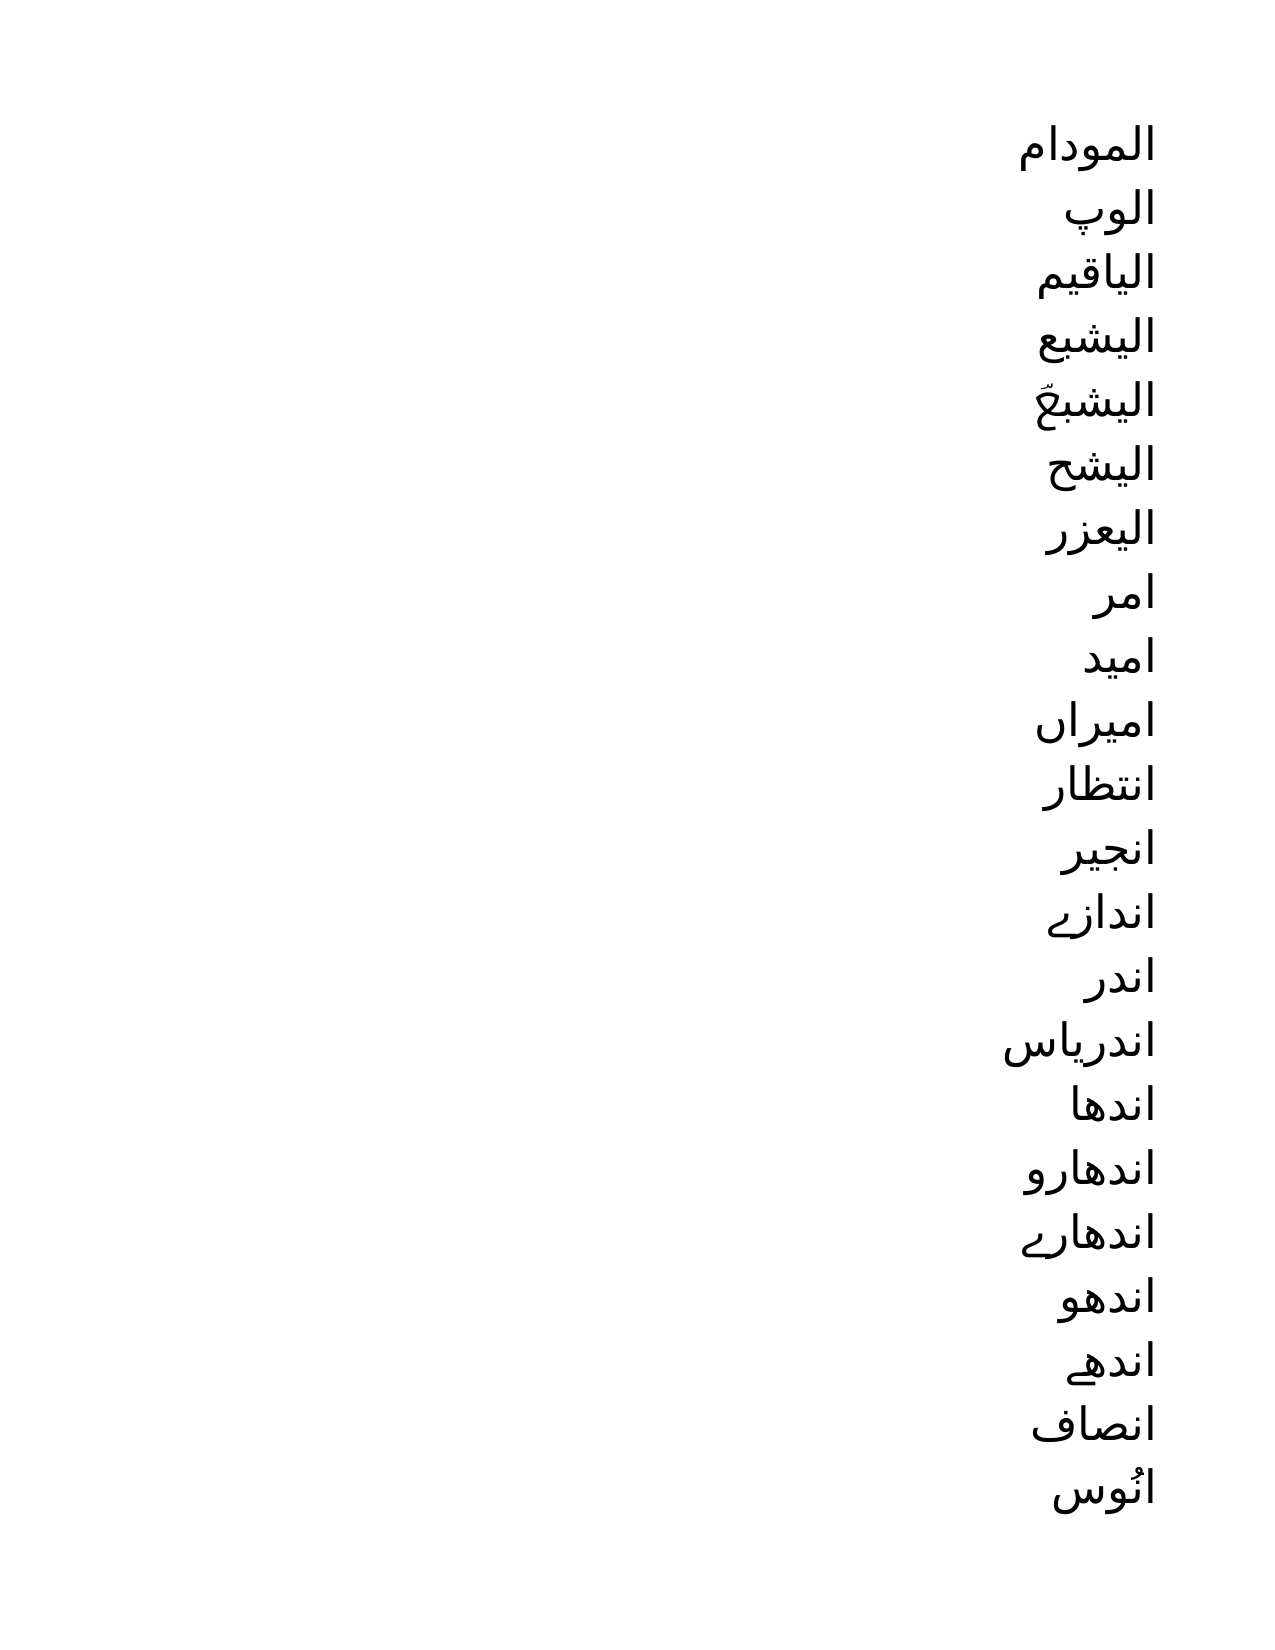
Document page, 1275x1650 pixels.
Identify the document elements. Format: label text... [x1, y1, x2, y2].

text اندھارے [118, 1205, 1157, 1259]
text امیراں [118, 694, 1157, 747]
text الیعزر [118, 502, 1157, 555]
text الوپ [118, 182, 1157, 235]
text اندھو [118, 1269, 1157, 1323]
text امید [118, 630, 1157, 683]
text انُوس [118, 1461, 1157, 1514]
text الیاقیم [118, 246, 1157, 299]
text انجیر [118, 822, 1157, 875]
text اندر [118, 949, 1157, 1003]
text الیشح [118, 438, 1157, 491]
text المودام [118, 118, 1157, 171]
text اندازے [118, 886, 1157, 939]
text الیشبع [118, 310, 1157, 363]
text انصاف [118, 1397, 1157, 1451]
text اندھا [118, 1077, 1157, 1131]
text اندھارو [118, 1141, 1157, 1195]
text امر [118, 566, 1157, 619]
text اندھے [118, 1333, 1157, 1387]
text انتظار [118, 758, 1157, 811]
text اندریاس [118, 1013, 1157, 1067]
text الیشبعؔ [118, 374, 1157, 427]
